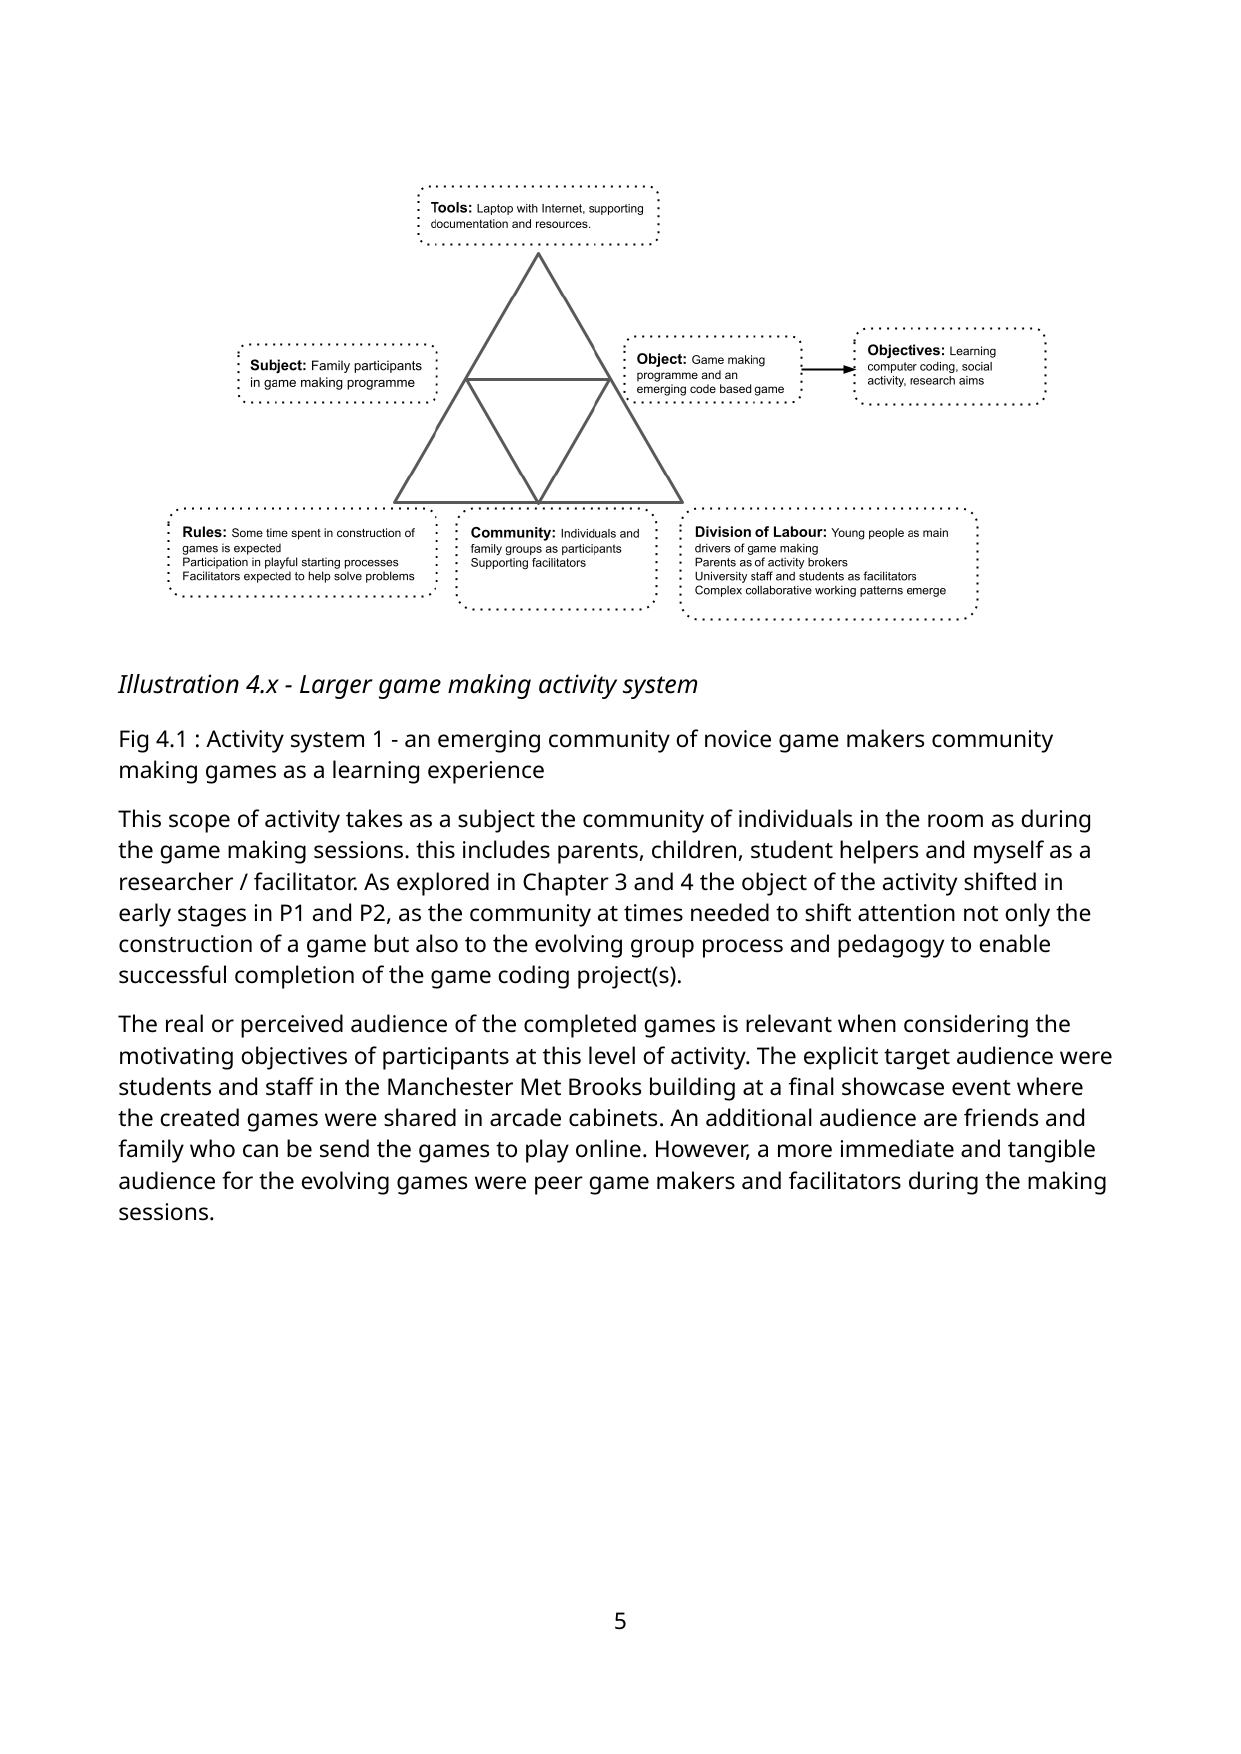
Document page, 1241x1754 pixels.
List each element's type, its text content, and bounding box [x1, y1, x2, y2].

text Fig 4.1 : Activity system 1 - an emerging community of novice game makers community making games as a learning experience [118, 723, 1122, 785]
text This scope of activity takes as a subject the community of individuals in the room as during the game making sessions. this includes parents, children, student helpers and myself as a researcher / facilitator. As explored in Chapter 3 and 4 the object of the activity shifted in early stages in P1 and P2, as the community at times needed to shift attention not only the construction of a game but also to the evolving group process and pedagogy to enable successful completion of the game coding project(s). [118, 803, 1122, 991]
text The real or perceived audience of the completed games is relevant when considering the motivating objectives of participants at this level of activity. The explicit target audience were students and staff in the Manchester Met Brooks building at a final showcase event where the created games were shared in arcade cabinets. An additional audience are friends and family who can be send the games to play online. However, a more immediate and tangible audience for the evolving games were peer game makers and facilitators during the making sessions. [118, 1008, 1122, 1227]
picture [118, 118, 1072, 655]
text Illustration 4.x - Larger game making activity system [118, 667, 1122, 701]
